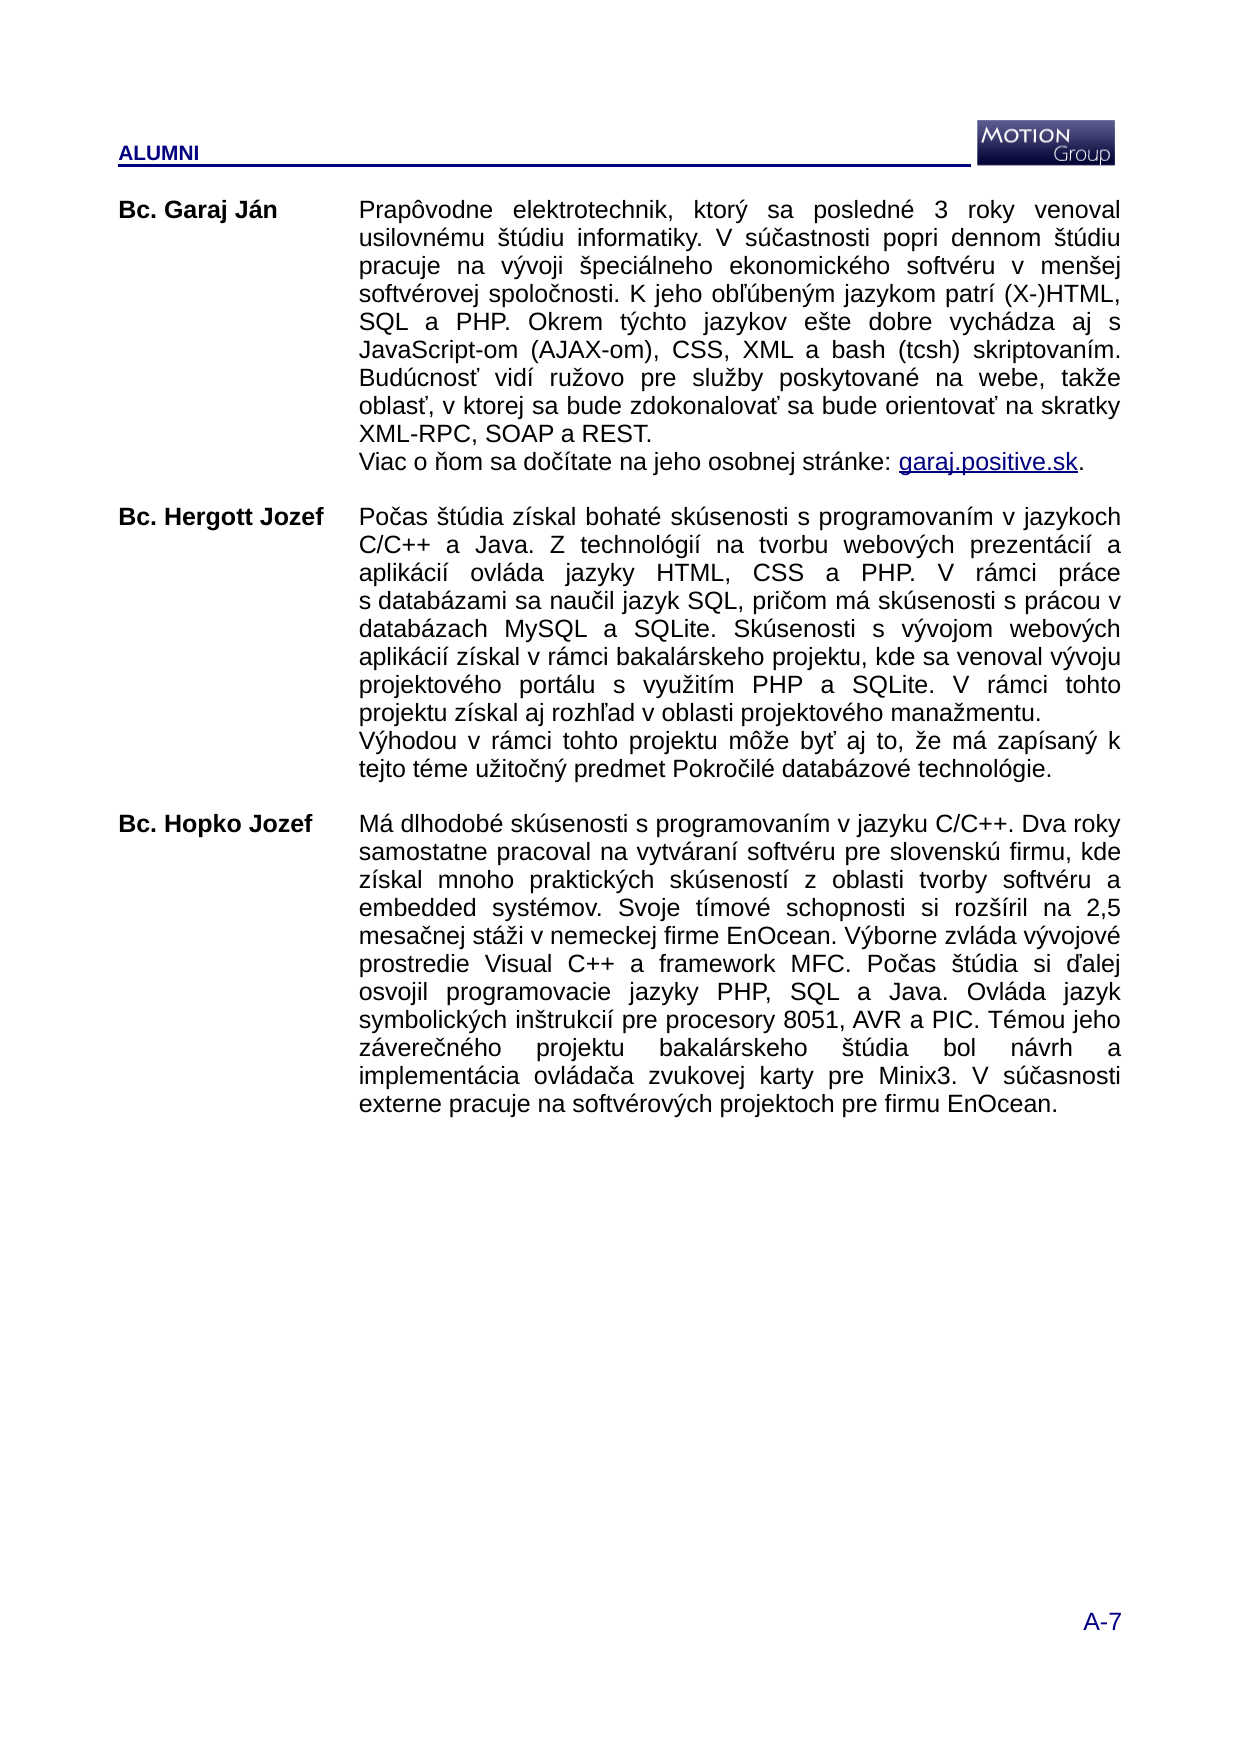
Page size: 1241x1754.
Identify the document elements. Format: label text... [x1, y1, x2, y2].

picture [971, 112, 1122, 172]
subtitle Bc. Garaj Ján [118, 196, 358, 224]
text Prapôvodne elektrotechnik, ktorý sa posledné 3 roky venoval usilovnému štúdiu informatiky. V súčastnosti popri dennom štúdiu pracuje na vývoji špeciálneho ekonomického softvéru v menšej softvérovej spoločnosti. K jeho obľúbeným jazykom patrí (X-)HTML, SQL a PHP. Okrem týchto jazykov ešte dobre vychádza aj s JavaScript-om (AJAX-om), CSS, XML a bash (tcsh) skriptovaním. Budúcnosť vidí ružovo pre služby poskytované na webe, takže oblasť, v ktorej sa bude zdokonalovať sa bude orientovať na skratky XML-RPC, SOAP a REST. [358, 196, 1122, 447]
text Viac o ňom sa dočítate na jeho osobnej stránke: garaj.positive.sk. [358, 447, 1122, 475]
text Počas štúdia získal bohaté skúsenosti s programovaním v jazykoch C/C++ a Java. Z technológií na tvorbu webových prezentácií a aplikácií ovláda jazyky HTML, CSS a PHP. V rámci práce s databázami sa naučil jazyk SQL, pričom má skúsenosti s prácou v databázach MySQL a SQLite. Skúsenosti s vývojom webových aplikácií získal v rámci bakalárskeho projektu, kde sa venoval vývoju projektového portálu s využitím PHP a SQLite. V rámci tohto projektu získal aj rozhľad v oblasti projektového manažmentu. [358, 503, 1122, 727]
subtitle Bc. Hergott Jozef [118, 503, 358, 531]
text Výhodou v rámci tohto projektu môže byť aj to, že má zapísaný k tejto téme užitočný predmet Pokročilé databázové technológie. [358, 727, 1122, 782]
text Má dlhodobé skúsenosti s programovaním v jazyku C/C++. Dva roky samostatne pracoval na vytváraní softvéru pre slovenskú firmu, kde získal mnoho praktických skúseností z oblasti tvorby softvéru a embedded systémov. Svoje tímové schopnosti si rozšíril na 2,5 mesačnej stáži v nemeckej firme EnOcean. Výborne zvláda vývojové prostredie Visual C++ a framework MFC. Počas štúdia si ďalej osvojil programovacie jazyky PHP, SQL a Java. Ovláda jazyk symbolických inštrukcií pre procesory 8051, AVR a PIC. Témou jeho záverečného projektu bakalárskeho štúdia bol návrh a implementácia ovládača zvukovej karty pre Minix3. V súčasnosti externe pracuje na softvérových projektoch pre firmu EnOcean. [358, 810, 1122, 1117]
subtitle Bc. Hopko Jozef [118, 810, 358, 838]
